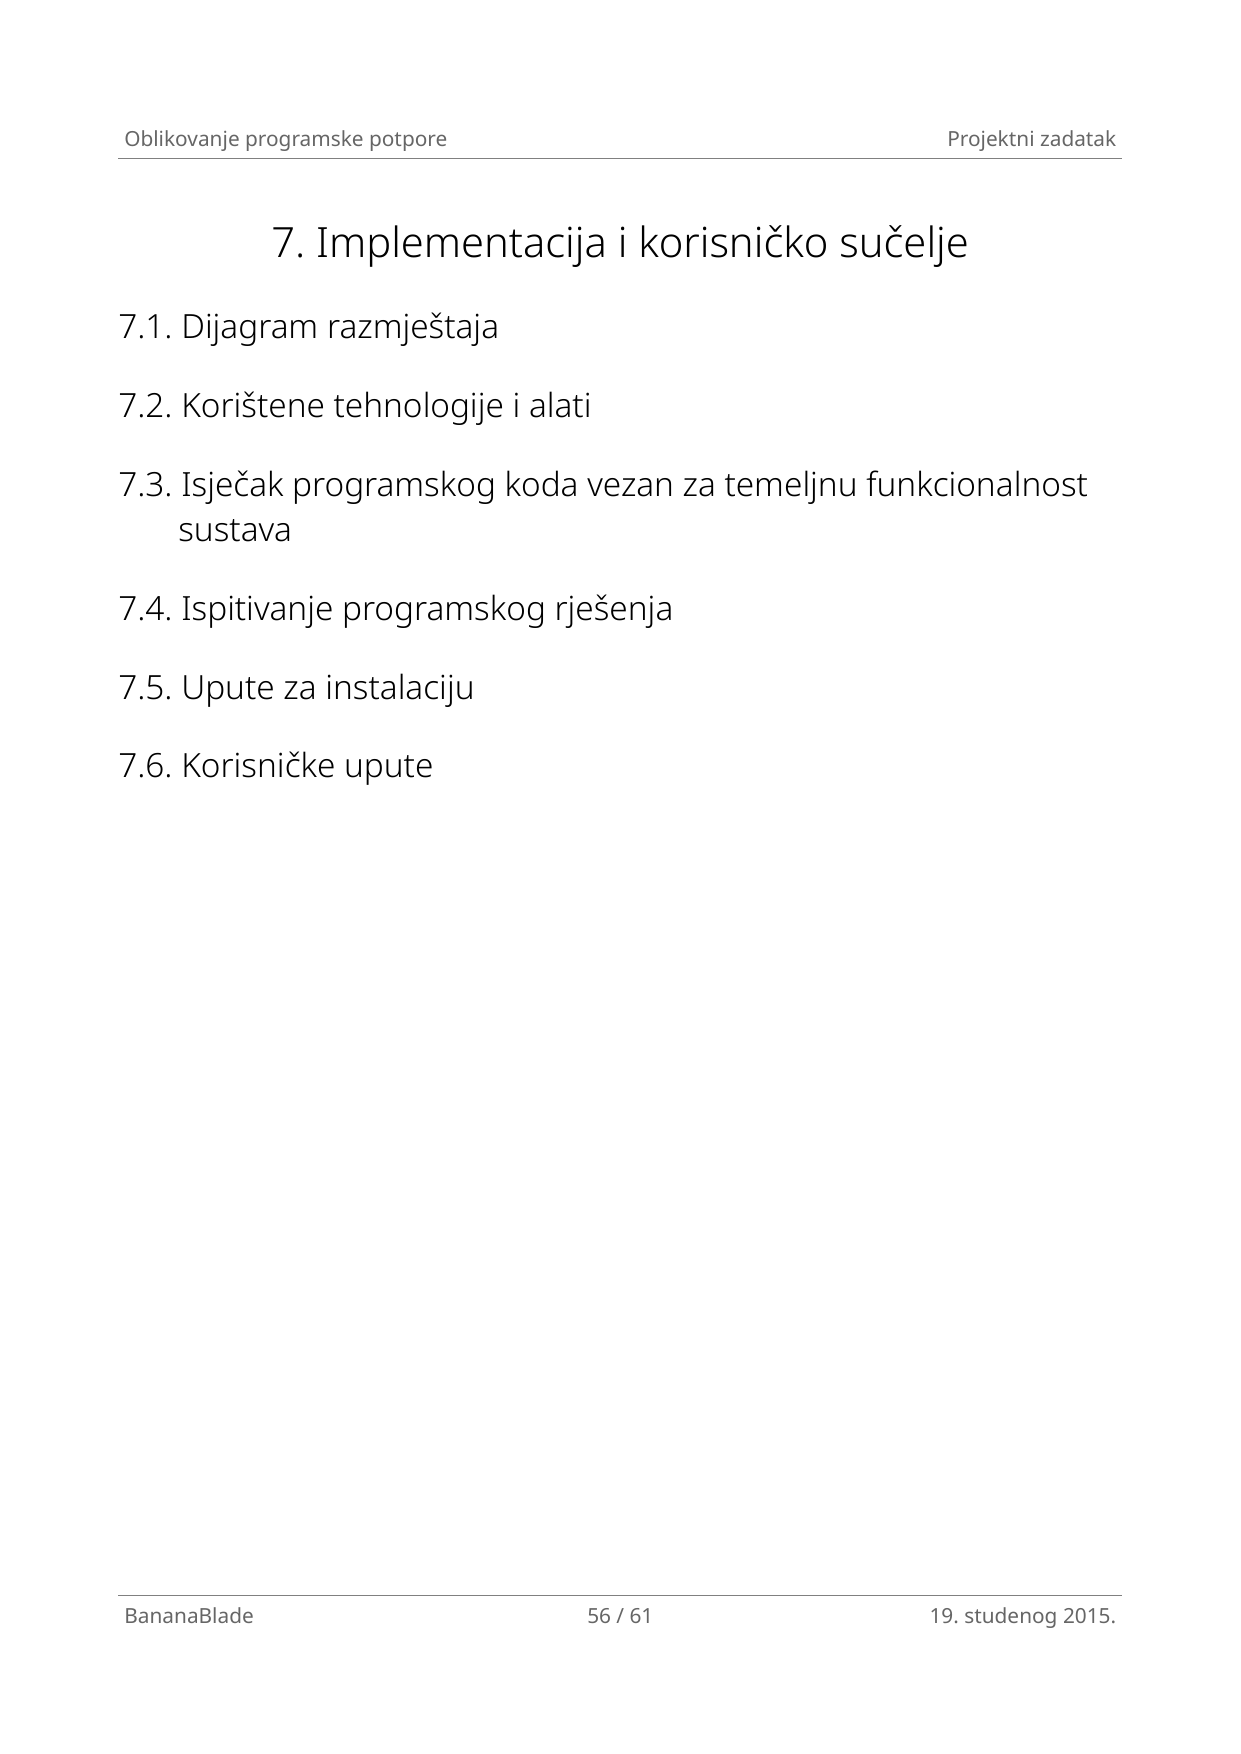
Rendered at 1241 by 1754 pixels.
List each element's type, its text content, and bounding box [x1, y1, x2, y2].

subtitle 7.1. Dijagram razmještaja [118, 303, 1122, 348]
subtitle 7. Implementacija i korisničko sučelje [118, 213, 1122, 270]
subtitle 7.2. Korištene tehnologije i alati [118, 382, 1122, 427]
subtitle 7.3. Isječak programskog koda vezan za temeljnu funkcionalnost sustava [118, 461, 1122, 551]
subtitle 7.6. Korisničke upute [118, 742, 1122, 788]
subtitle 7.4. Ispitivanje programskog rješenja [118, 585, 1122, 630]
subtitle 7.5. Upute za instalaciju [118, 663, 1122, 709]
